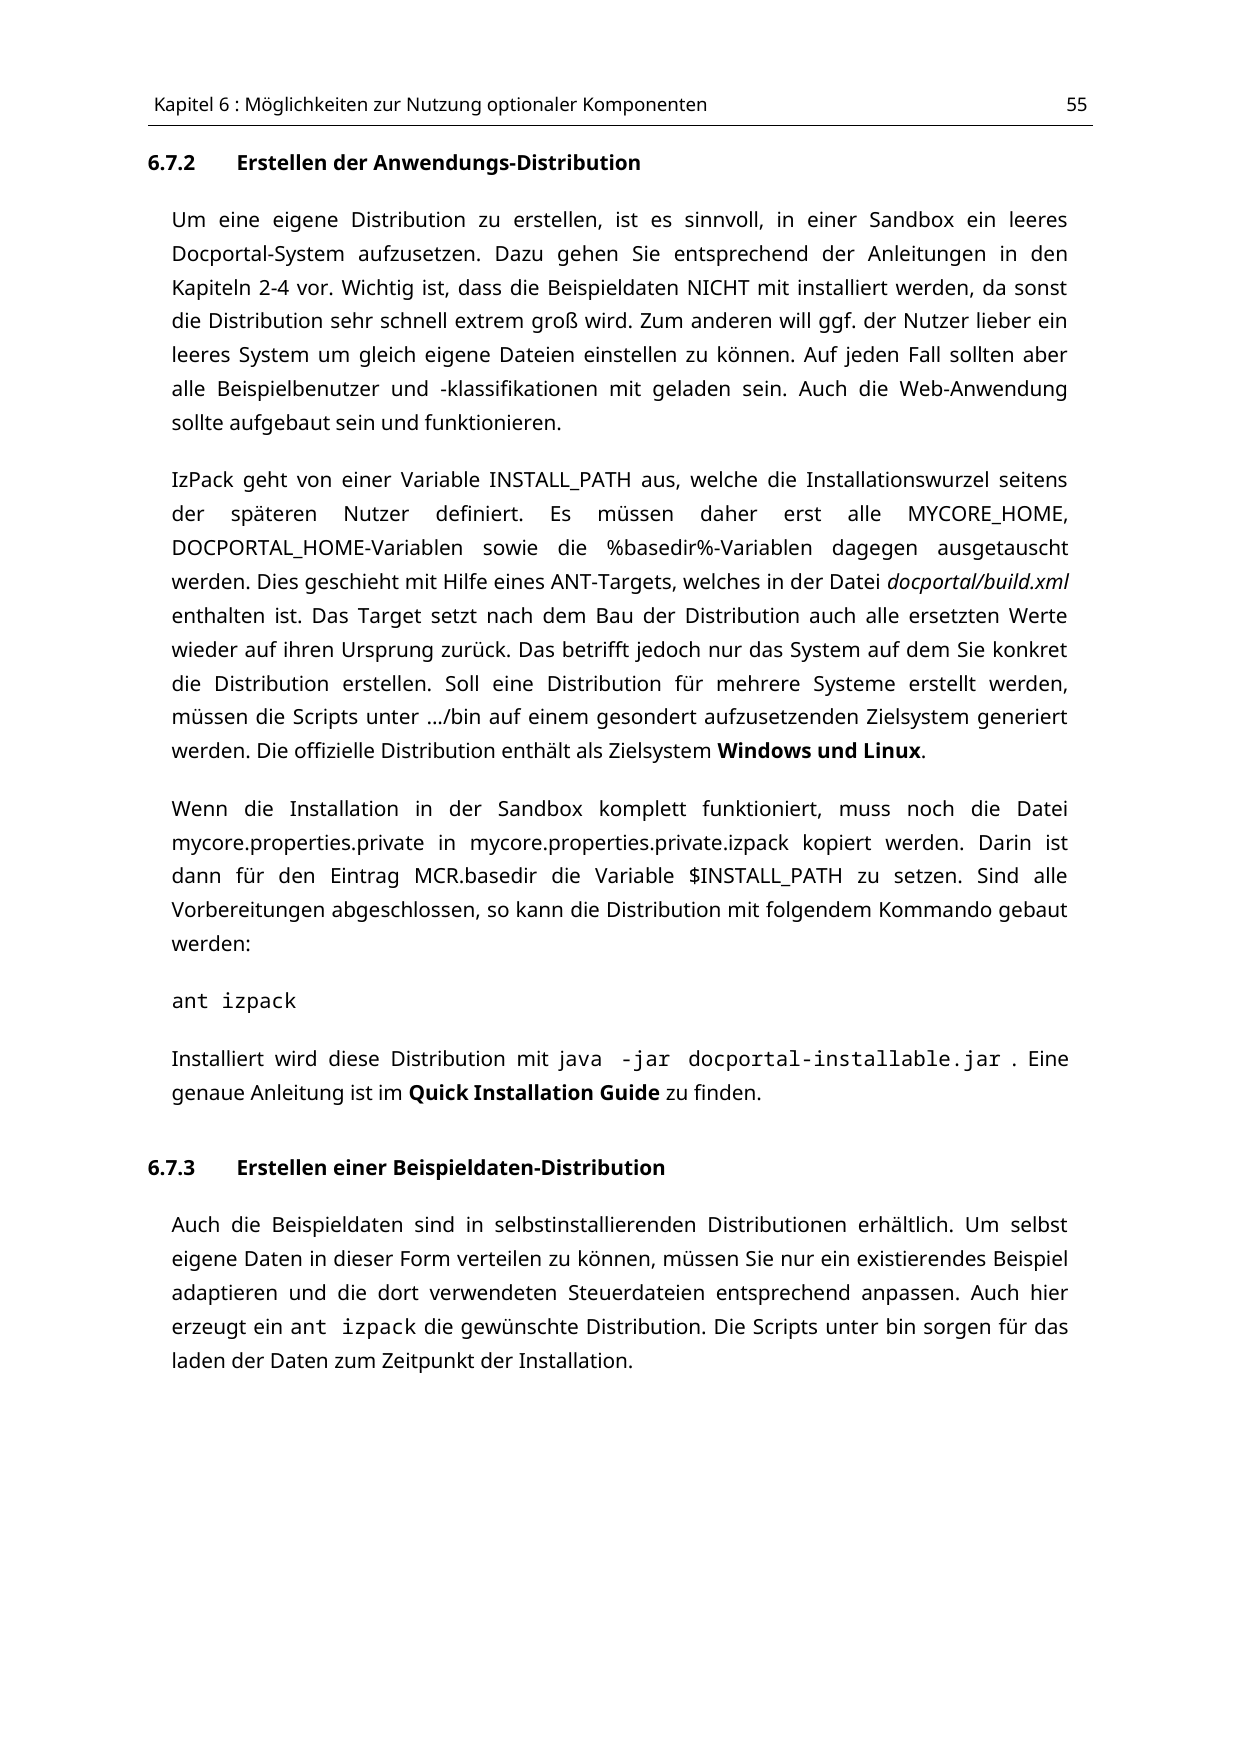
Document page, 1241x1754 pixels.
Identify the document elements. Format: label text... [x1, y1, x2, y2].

subtitle Erstellen einer Beispieldaten-Distribution [148, 1153, 1092, 1181]
text Wenn die Installation in der Sandbox komplett funktioniert, muss noch die Datei mycore.properties.private in mycore.properties.private.izpack kopiert werden. Darin ist dann für den Eintrag MCR.basedir die Variable $INSTALL_PATH zu setzen. Sind alle Vorbereitungen abgeschlossen, so kann die Distribution mit folgendem Kommando gebaut werden: [171, 794, 1069, 957]
text Auch die Beispieldaten sind in selbstinstallierenden Distributionen erhältlich. Um selbst eigene Daten in dieser Form verteilen zu können, müssen Sie nur ein existierendes Beispiel adaptieren und die dort verwendeten Steuerdateien entsprechend anpassen. Auch hier erzeugt ein ant izpack die gewünschte Distribution. Die Scripts unter bin sorgen für das laden der Daten zum Zeitpunkt der Installation. [171, 1210, 1069, 1374]
text Installiert wird diese Distribution mit java -jar docportal-installable.jar . Eine genaue Anleitung ist im Quick Installation Guide zu finden. [171, 1044, 1069, 1106]
text ant izpack [171, 987, 1069, 1015]
text Um eine eigene Distribution zu erstellen, ist es sinnvoll, in einer Sandbox ein leeres Docportal-System aufzusetzen. Dazu gehen Sie entsprechend der Anleitungen in den Kapiteln 2-4 vor. Wichtig ist, dass die Beispieldaten NICHT mit installiert werden, da sonst die Distribution sehr schnell extrem groß wird. Zum anderen will ggf. der Nutzer lieber ein leeres System um gleich eigene Dateien einstellen zu können. Auf jeden Fall sollten aber alle Beispielbenutzer und -klassifikationen mit geladen sein. Auch die Web-Anwendung sollte aufgebaut sein und funktionieren. [171, 205, 1069, 436]
subtitle Erstellen der Anwendungs-Distribution [148, 148, 1092, 176]
text IzPack geht von einer Variable INSTALL_PATH aus, welche die Installationswurzel seitens der späteren Nutzer definiert. Es müssen daher erst alle MYCORE_HOME, DOCPORTAL_HOME-Variablen sowie die %basedir%-Variablen dagegen ausgetauscht werden. Dies geschieht mit Hilfe eines ANT-Targets, welches in der Datei docportal/build.xml enthalten ist. Das Target setzt nach dem Bau der Distribution auch alle ersetzten Werte wieder auf ihren Ursprung zurück. Das betrifft jedoch nur das System auf dem Sie konkret die Distribution erstellen. Soll eine Distribution für mehrere Systeme erstellt werden, müssen die Scripts unter .../bin auf einem gesondert aufzusetzenden Zielsystem generiert werden. Die offizielle Distribution enthält als Zielsystem Windows und Linux. [171, 466, 1069, 764]
